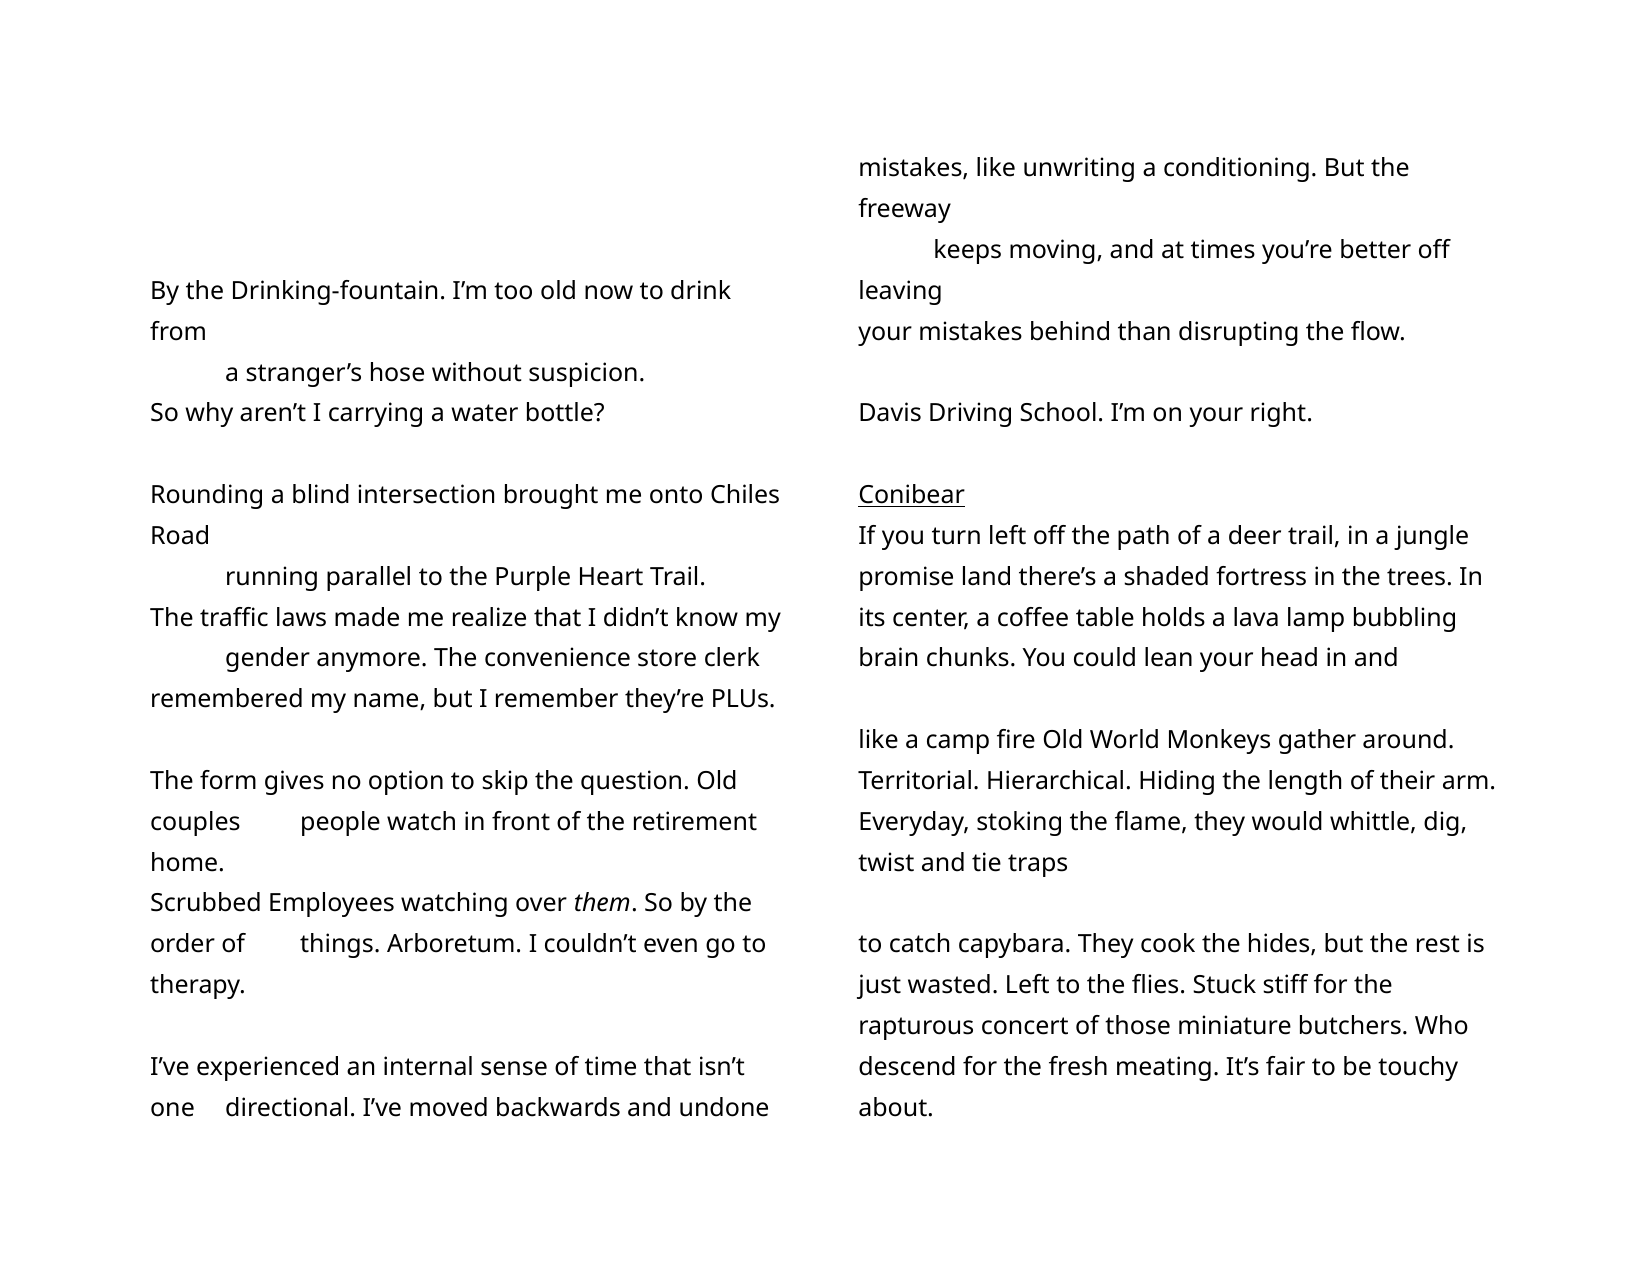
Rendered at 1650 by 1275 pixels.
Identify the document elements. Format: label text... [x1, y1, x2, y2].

text The traffic laws made me realize that I didn’t know my gender anymore. The convenience store clerk [150, 599, 792, 674]
text keeps moving, and at times you’re better off leaving [858, 232, 1500, 307]
text running parallel to the Purple Heart Trail. [150, 558, 792, 592]
text By the Drinking-fountain. I’m too old now to drink from [150, 272, 792, 347]
text a stranger’s hose without suspicion. [150, 354, 792, 388]
text Conibear [858, 477, 1500, 511]
text If you turn left off the path of a deer trail, in a jungle promise land there’s a shaded fortress in the trees. In its center, a coffee table holds a lava lamp bubbling brain chunks. You could lean your head in and [858, 517, 1500, 674]
text mistakes, like unwriting a conditioning. But the freeway [858, 150, 1500, 225]
text your mistakes behind than disrupting the flow. [858, 313, 1500, 347]
text Scrubbed Employees watching over them. So by the order of things. Arboretum. I couldn’t even go to therapy. [150, 885, 792, 1001]
text So why aren’t I carrying a water bottle? [150, 395, 792, 429]
text Davis Driving School. I’m on your right. [858, 395, 1500, 429]
text The form gives no option to skip the question. Old couples people watch in front of the retirement home. [150, 762, 792, 878]
text remembered my name, but I remember they’re PLUs. [150, 681, 792, 715]
text I’ve experienced an internal sense of time that isn’t one directional. I’ve moved backwards and undone [150, 1048, 792, 1123]
text like a camp fire Old World Monkeys gather around. Territorial. Hierarchical. Hiding the length of their arm. Everyday, stoking the flame, they would whittle, dig, twist and tie traps [858, 722, 1500, 878]
text to catch capybara. They cook the hides, but the rest is just wasted. Left to the flies. Stuck stiff for the rapturous concert of those miniature butchers. Who descend for the fresh meating. It’s fair to be touchy about. [858, 926, 1500, 1123]
text Rounding a blind intersection brought me onto Chiles Road [150, 477, 792, 552]
